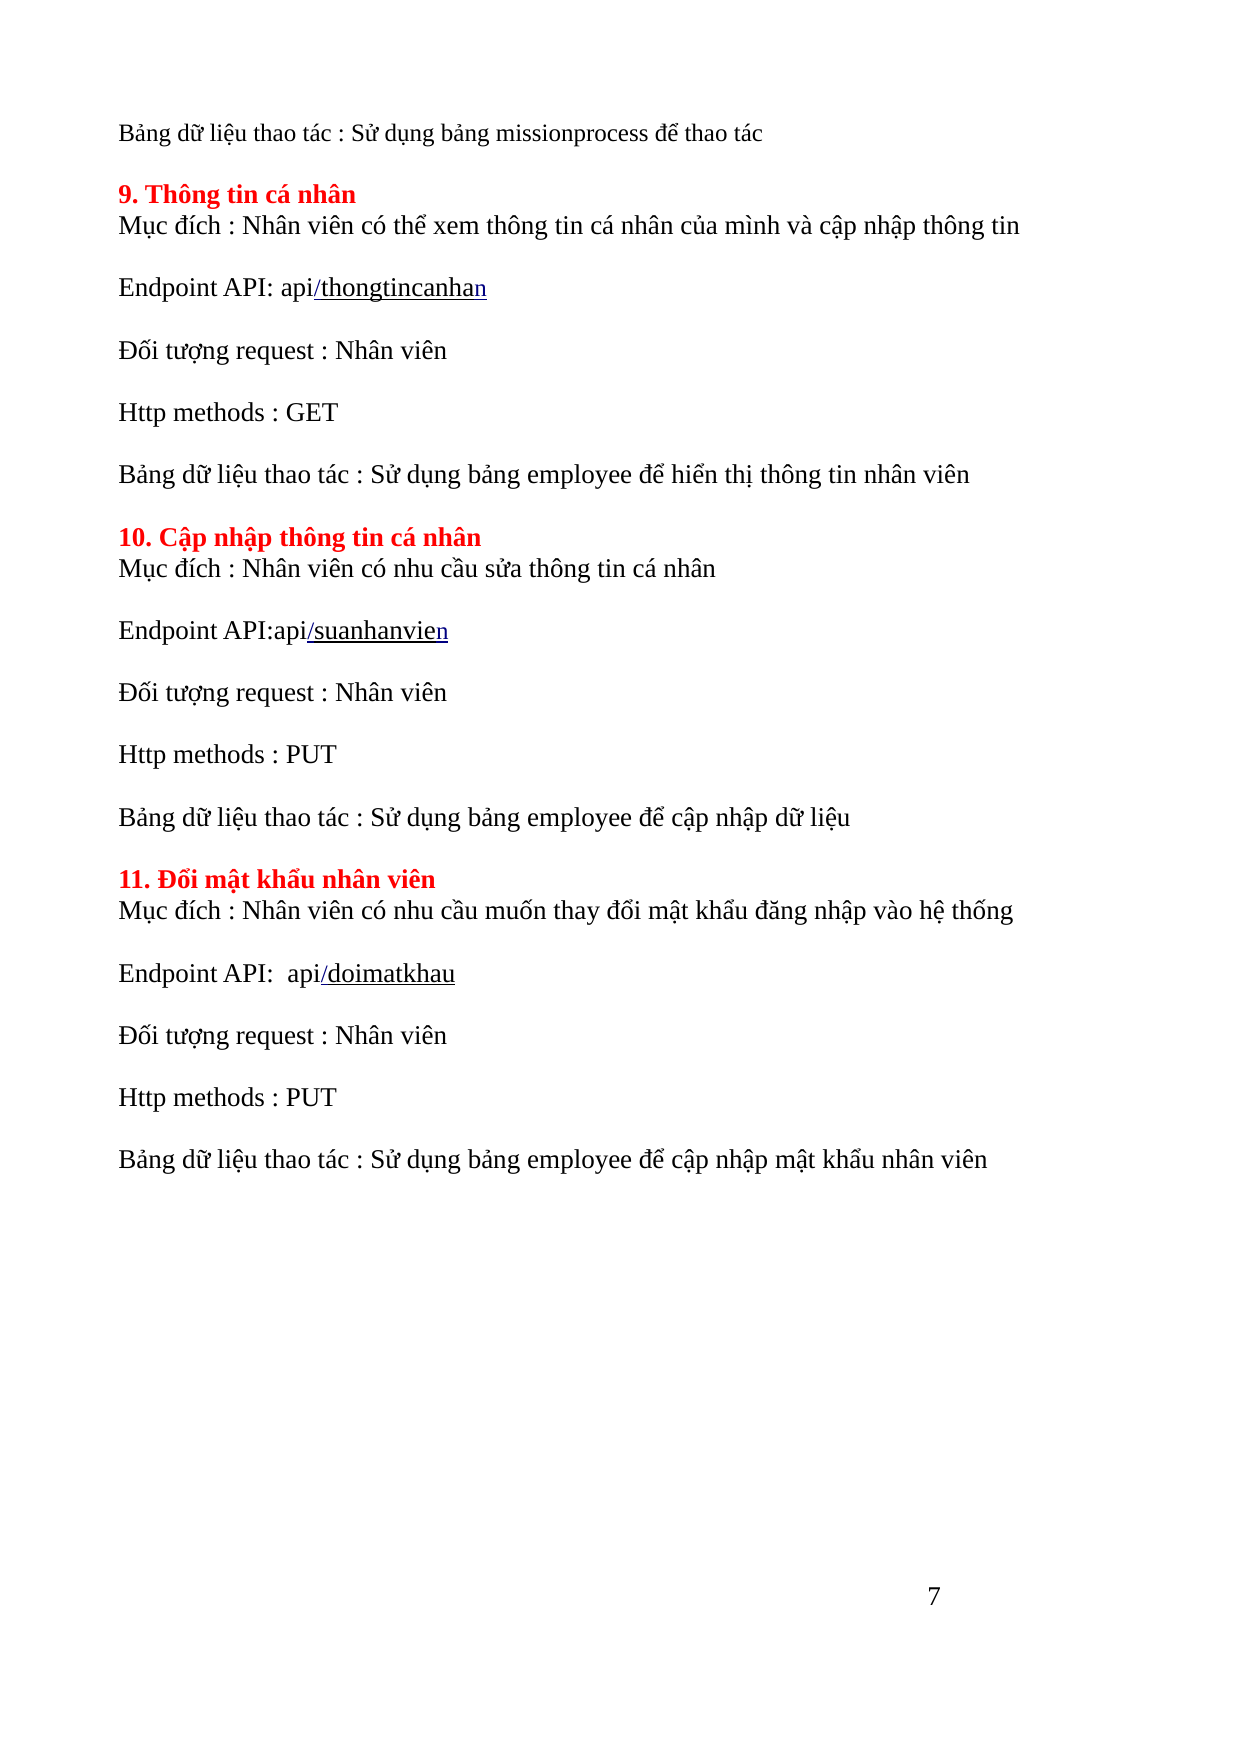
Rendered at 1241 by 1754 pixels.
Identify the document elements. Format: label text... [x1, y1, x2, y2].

text Http methods : GET [118, 396, 1122, 427]
text Mục đích : Nhân viên có thể xem thông tin cá nhân của mình và cập nhập thông tin [118, 209, 1122, 240]
text 9. Thông tin cá nhân [118, 178, 1122, 209]
text 11. Đổi mật khẩu nhân viên [118, 863, 1122, 894]
text Mục đích : Nhân viên có nhu cầu sửa thông tin cá nhân [118, 552, 1122, 583]
text Mục đích : Nhân viên có nhu cầu muốn thay đổi mật khẩu đăng nhập vào hệ thống [118, 894, 1122, 926]
text Endpoint API: api/thongtincanhan [118, 271, 1122, 303]
text Bảng dữ liệu thao tác : Sử dụng bảng missionprocess để thao tác [118, 118, 1122, 147]
text Bảng dữ liệu thao tác : Sử dụng bảng employee để hiển thị thông tin nhân viên [118, 458, 1122, 489]
text Endpoint API:api/suanhanvien [118, 614, 1122, 645]
text Bảng dữ liệu thao tác : Sử dụng bảng employee để cập nhập dữ liệu [118, 801, 1122, 832]
text Bảng dữ liệu thao tác : Sử dụng bảng employee để cập nhập mật khẩu nhân viên [118, 1143, 1122, 1175]
text Http methods : PUT [118, 739, 1122, 770]
text 7 [118, 1579, 1122, 1611]
text Http methods : PUT [118, 1081, 1122, 1112]
text Đối tượng request : Nhân viên [118, 676, 1122, 707]
text Đối tượng request : Nhân viên [118, 1019, 1122, 1050]
text Endpoint API: api/doimatkhau [118, 957, 1122, 988]
text 10. Cập nhập thông tin cá nhân [118, 521, 1122, 552]
text Đối tượng request : Nhân viên [118, 334, 1122, 365]
